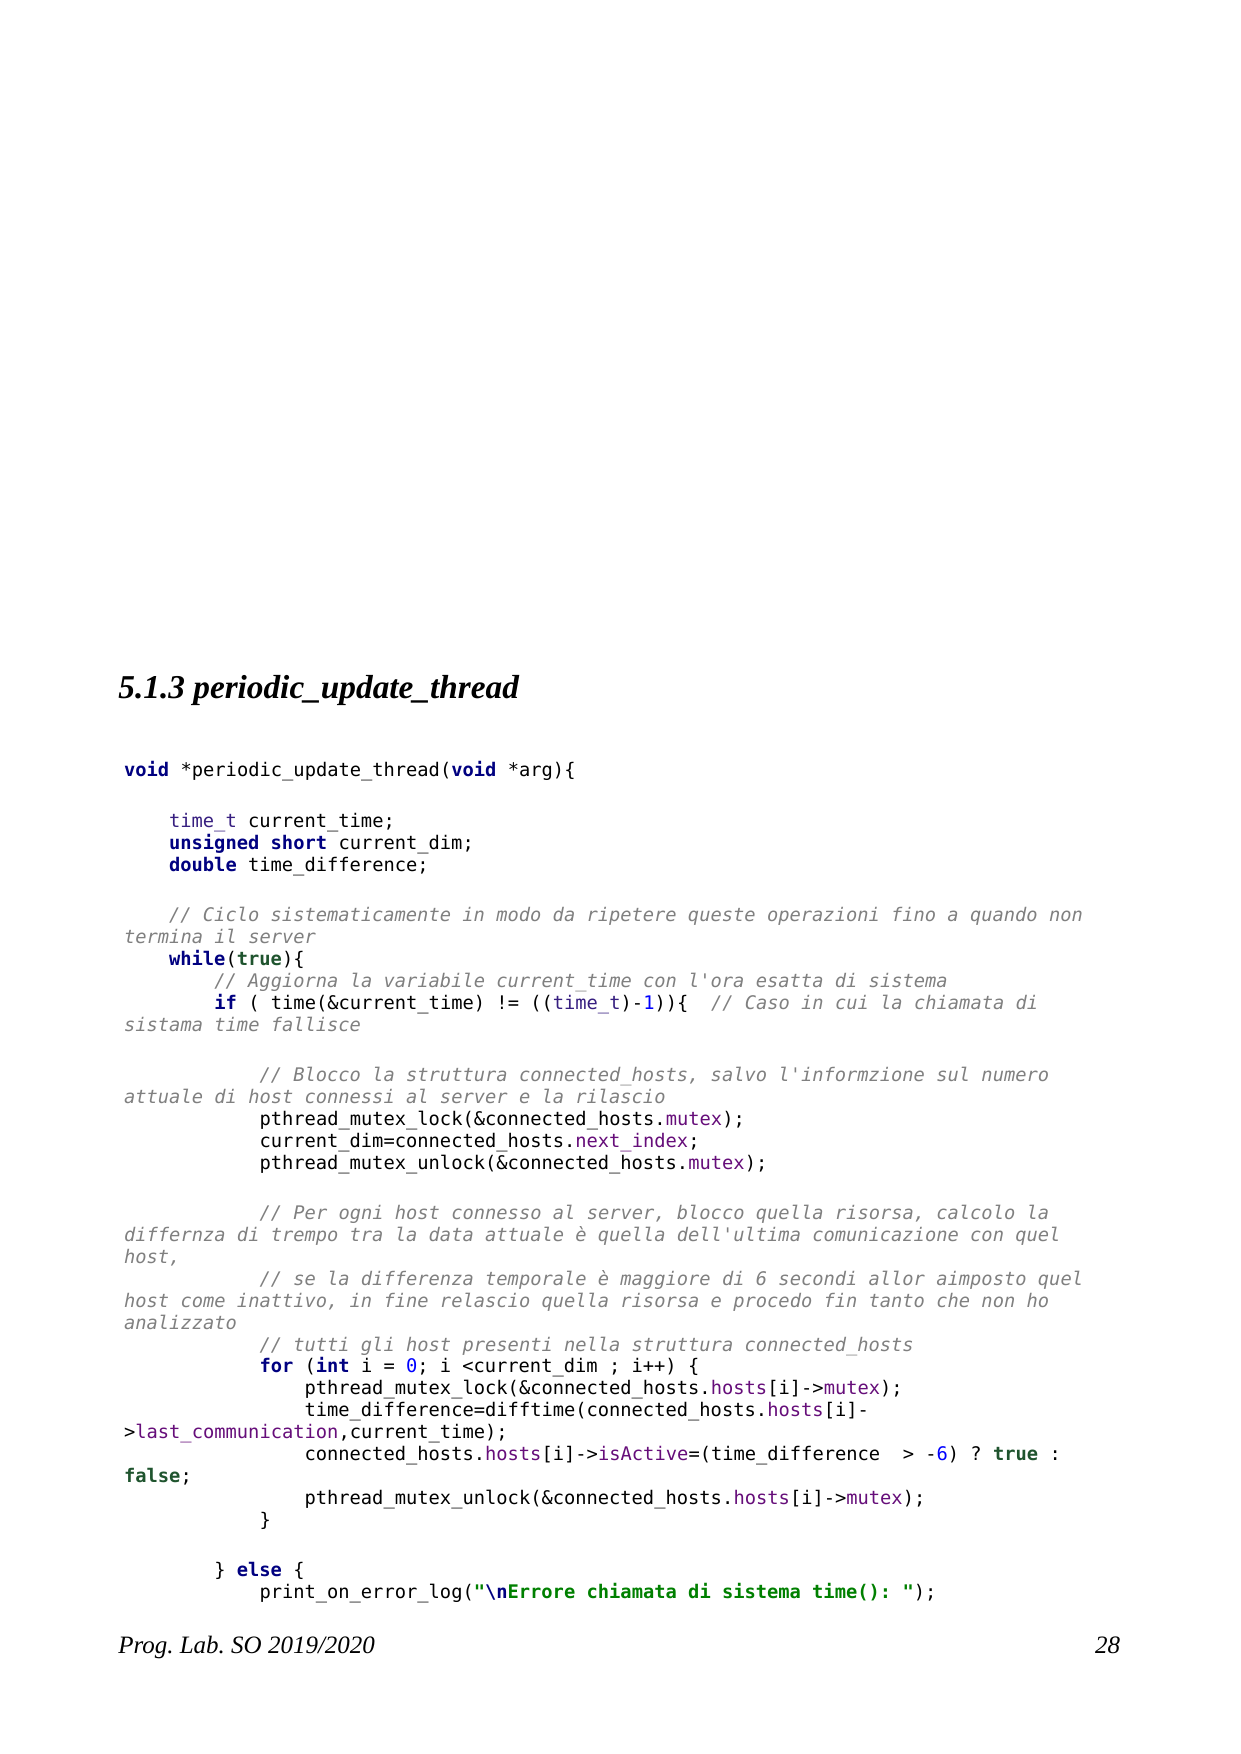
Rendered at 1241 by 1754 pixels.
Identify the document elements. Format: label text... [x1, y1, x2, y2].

subtitle 5.1.3 periodic_update_thread [118, 668, 1122, 706]
table_header void *periodic_update_thread(void *arg){ time_t current_time; unsigned short current_dim; double time_difference; // Ciclo sistematicamente in modo da ripetere queste operazioni fino a quando non termina il server while(true){ // Aggiorna la variabile current_time con l'ora esatta di sistema if ( time(&current_time) != ((time_t)-1)){ // Caso in cui la chiamata di sistama time fallisce // Blocco la struttura connected_hosts, salvo l'informzione sul numero attuale di host connessi al server e la rilascio pthread_mutex_lock(&connected_hosts.mutex); current_dim=connected_hosts.next_index; pthread_mutex_unlock(&connected_hosts.mutex); // Per ogni host connesso al server, blocco quella risorsa, calcolo la differnza di trempo tra la data attuale è quella dell'ultima comunicazione con quel host, // se la differenza temporale è maggiore di 6 secondi allor aimposto quel host come inattivo, in fine relascio quella risorsa e procedo fin tanto che non ho analizzato // tutti gli host presenti nella struttura connected_hosts for (int i = 0; i <current_dim ; i++) { pthread_mutex_lock(&connected_hosts.hosts[i]->mutex); time_difference=difftime(connected_hosts.hosts[i]->last_communication,current_time); connected_hosts.hosts[i]->isActive=(time_difference > -6) ? true : false; pthread_mutex_unlock(&connected_hosts.hosts[i]->mutex); } } else { print_on_error_log("\nErrore chiamata di sistema time(): "); [118, 754, 1122, 1609]
